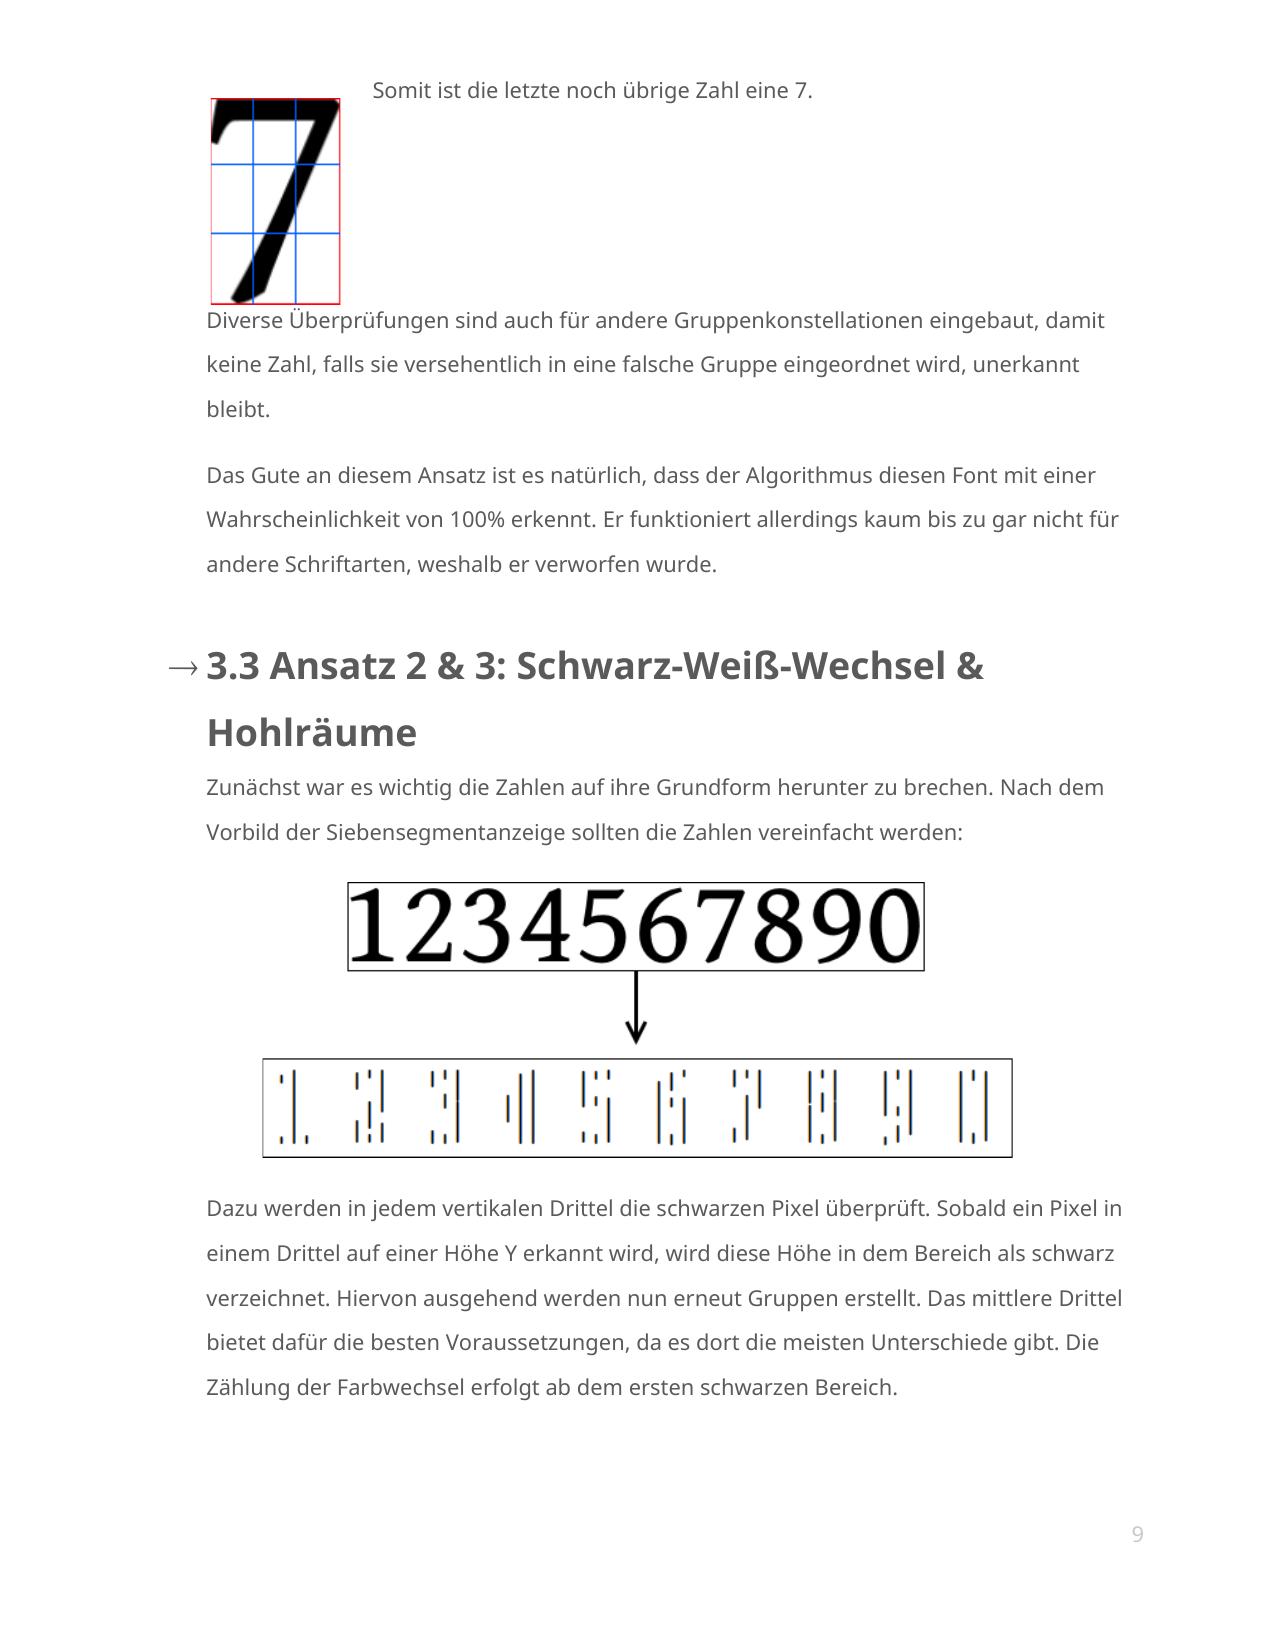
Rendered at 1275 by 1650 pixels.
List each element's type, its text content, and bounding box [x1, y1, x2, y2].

table_cell [131, 75, 361, 305]
text Dazu werden in jedem vertikalen Drittel die schwarzen Pixel überprüft. Sobald ein Pixel in einem Drittel auf einer Höhe Y erkannt wird, wird diese Höhe in dem Bereich als schwarz verzeichnet. Hiervon ausgehend werden nun erneut Gruppen erstellt. Das mittlere Drittel bietet dafür die besten Voraussetzungen, da es dort die meisten Unterschiede gibt. Die Zählung der Farbwechsel erfolgt ab dem ersten schwarzen Bereich. [206, 1193, 1144, 1402]
text Diverse Überprüfungen sind auch für andere Gruppenkonstellationen eingebaut, damit keine Zahl, falls sie versehentlich in eine falsche Gruppe eingeordnet wird, unerkannt bleibt. [206, 305, 1144, 424]
text Das Gute an diesem Ansatz ist es natürlich, dass der Algorithmus diesen Font mit einer Wahrscheinlichkeit von 100% erkennt. Er funktioniert allerdings kaum bis zu gar nicht für andere Schriftarten, weshalb er verworfen wurde. [206, 459, 1144, 579]
list 3.3 Ansatz 2 & 3: Schwarz-Weiß-Wechsel & Hohlräume [169, 639, 1144, 757]
table_cell Somit ist die letzte noch übrige Zahl eine 7. [361, 75, 1144, 305]
text Zunächst war es wichtig die Zahlen auf ihre Grundform herunter zu brechen. Nach dem Vorbild der Siebensegmentanzeige sollten die Zahlen vereinfacht werden: [206, 772, 1144, 847]
